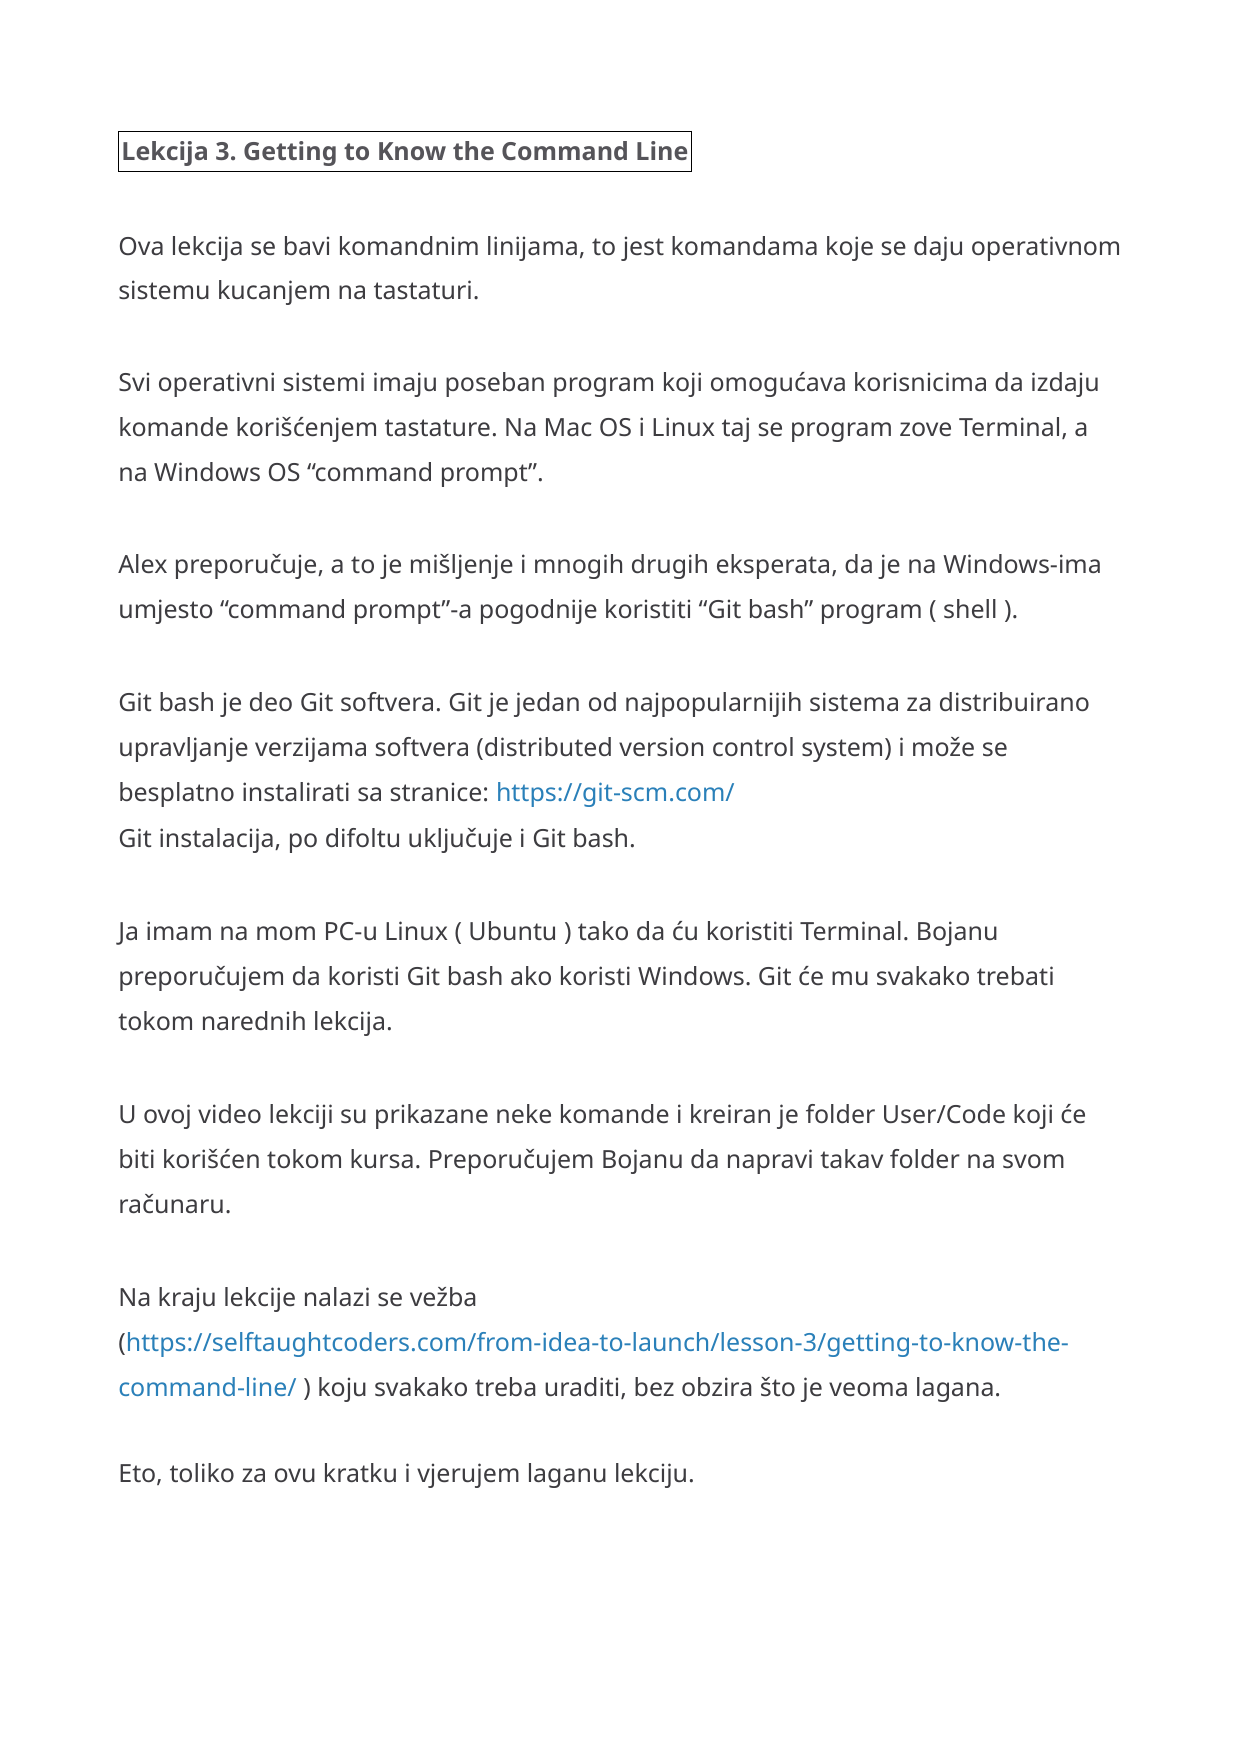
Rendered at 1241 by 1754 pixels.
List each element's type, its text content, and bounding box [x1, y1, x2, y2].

text U ovoj video lekciji su prikazane neke komande i kreiran je folder User/Code koji će biti korišćen tokom kursa. Preporučujem Bojanu da napravi takav folder na svom računaru. [118, 1097, 1122, 1221]
subtitle [692, 131, 1122, 171]
text Ja imam na mom PC-u Linux ( Ubuntu ) tako da ću koristiti Terminal. Bojanu preporučujem da koristi Git bash ako koristi Windows. Git će mu svakako trebati tokom narednih lekcija. [118, 914, 1122, 1038]
text Eto, toliko za ovu kratku i vjerujem laganu lekciju. [118, 1455, 1122, 1489]
text Svi operativni sistemi imaju poseban program koji omogućava korisnicima da izdaju komande korišćenjem tastature. Na Mac OS i Linux taj se program zove Terminal, a na Windows OS “command prompt”. [118, 364, 1122, 488]
text Ova lekcija se bavi komandnim linijama, to jest komandama koje se daju operativnom sistemu kucanjem na tastaturi. [118, 228, 1122, 307]
text Add Comment [118, 1500, 1122, 1532]
text Alex preporučuje, a to je mišljenje i mnogih drugih eksperata, da je na Windows-ima umjesto “command prompt”-a pogodnije koristiti “Git bash” program ( shell ). [118, 547, 1122, 626]
text Git instalacija, po difoltu uključuje i Git bash. [118, 821, 1122, 855]
text Na kraju lekcije nalazi se vežba (https://selftaughtcoders.com/from-idea-to-launch/lesson-3/getting-to-know-the-command-line/ ) koju svakako treba uraditi, bez obzira što je veoma lagana. [118, 1279, 1122, 1403]
text Git bash je deo Git softvera. Git je jedan od najpopularnijih sistema za distribuirano upravljanje verzijama softvera (distributed version control system) i može se besplatno instalirati sa stranice: https://git-scm.com/ [118, 685, 1122, 809]
subtitle Lekcija 3. Getting to Know the Command Line [119, 132, 691, 171]
